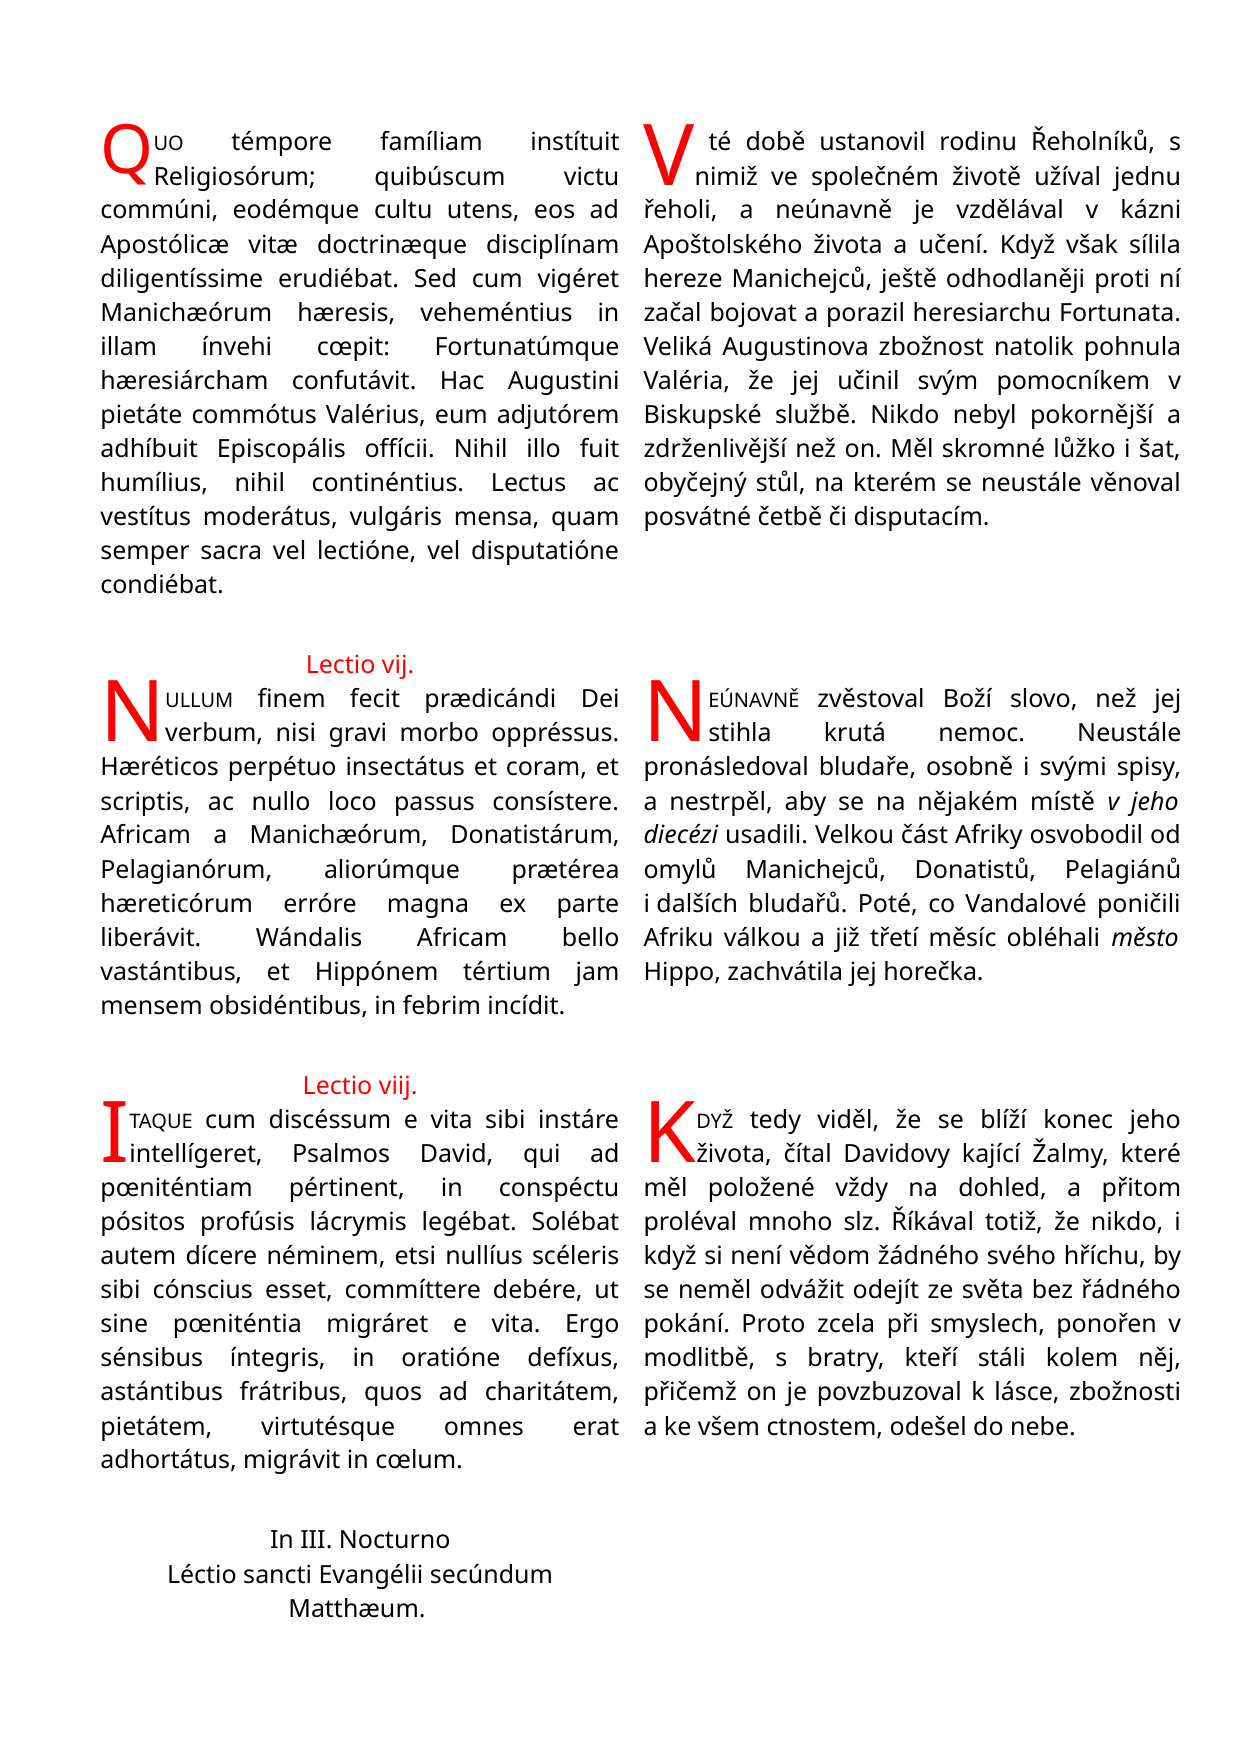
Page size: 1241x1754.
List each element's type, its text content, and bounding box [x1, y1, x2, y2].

table_cell V té době ustanovil rodinu Řeholníků, s nimiž ve společném životě užíval jednu řeholi, a neúnavně je vzdělával v kázni Apoštolského života a učení. Když však sílila hereze Manichejců, ještě odhodlaněji proti ní začal bojovat a porazil heresiarchu Fortunata. Veliká Augustinova zbožnost natolik pohnula Valéria, že jej učinil svým pomocníkem v Biskupské službě. Nikdo nebyl pokornější a zdrženlivější než on. Měl skromné lůžko i šat, obyčejný stůl, na kterém se neustále věnoval posvátné četbě či disputacím. [631, 118, 1193, 641]
table_cell [631, 1516, 1193, 1630]
table_cell Neúnavně zvěstoval Boží slovo, než jej stihla krutá nemoc. Neustále pronásledoval bludaře, osobně i svými spisy, a nestrpěl, aby se na nějakém místě v jeho diecézi usadili. Velkou část Afriky osvobodil od omylů Manichejců, Donatistů, Pelagiánů i dalších bludařů. Poté, co Vandalové poničili Afriku válkou a již třetí měsíc obléhali město Hippo, zachvátila jej horečka. [631, 641, 1193, 1062]
table_cell Lectio vij. Nullum finem fecit prædicándi Dei verbum, nisi gravi morbo oppréssus. Hæréticos perpétuo insectátus et coram, et scriptis, ac nullo loco passus consístere. Africam a Manichæórum, Donatistárum, Pelagianórum, aliorúmque prætérea hæreticórum erróre magna ex parte liberávit. Wándalis Africam bello vastántibus‚ et Hippónem tértium jam mensem obsidéntibus, in febrim incídit. [89, 641, 631, 1062]
table_cell In III. Nocturno Léctio sancti Evangélii secúndum Matthæum. Lectio ix. Cap. 5. In illo témpore: Dixit Jesus discípulis suis: Vos estis sal terrae. Quod si sal evanúerit, in quo saliétur? Et réliqua. Homilia sancti Augustíni Epíscopi. Lib. 2. Comment. in Luc. Cap. 2. Osténdit Dóminus fátuos esse judicándos, qui temporálium bonórum, vel cópiam sectántes, vel inópiam metuéntes, amíttunt ætérna, quae nec dari possunt ab homínibus nec auférri. Itaque si sal infatuátum fúerit, in quo saliétur? id est, si vos, per quos condiéndi sunt quodámmodo pópuli, metu persecutiónum temporálium amiséritis regna cœlórum; qui erunt hómines, per quos a vobis error auferátur, cum vos elégerit Deus, per quos errórem áuferat ceterórúm? [89, 1516, 631, 1630]
table_cell Když tedy viděl, že se blíží konec jeho života, čítal Davidovy kající Žalmy, které měl položené vždy na dohled, a přitom proléval mnoho slz. Říkával totiž, že nikdo, i když si není vědom žádného svého hříchu, by se neměl odvážit odejít ze světa bez řádného pokání. Proto zcela při smyslech, ponořen v modlitbě, s bratry, kteří stáli kolem něj, přičemž on je povzbuzoval k lásce, zbožnosti a ke všem ctnostem, odešel do nebe. [631, 1062, 1193, 1516]
table_cell Lectio viij. Itaque cum discéssum e vita sibi instáre intellígeret‚ Psalmos David, qui ad pœniténtiam pértinent, in conspéctu pósitos profúsis lácrymis legébat. Solébat autem dícere néminem, etsi nullíus scéleris sibi cónscius esset, commíttere debére, ut sine pœniténtia migráret e vita. Ergo sénsibus íntegris, in oratióne defíxus, astántibus frátribus, quos ad charitátem, pietátem, virtutésque omnes erat adhortátus, migrávit in cœlum. [89, 1062, 631, 1516]
table_cell Quo témpore famíliam instítuit Religiosórum; quibúscum victu commúni, eodémque cultu utens, eos ad Apostólicæ vitæ doctrinæque disciplínam diligentíssime erudiébat. Sed cum vigéret Manichæórum hæresis, veheméntius in illam ínvehi cœpit: Fortunatúmque hæresiárcham confutávit. Hac Augustini pietáte commótus Valérius, eum adjutórem adhíbuit Episcopális offícii. Nihil illo fuit humílius, nihil continéntius. Lectus ac vestítus moderátus, vulgáris mensa, quam semper sacra vel lectióne, vel disputatióne condiébat. [89, 118, 631, 641]
